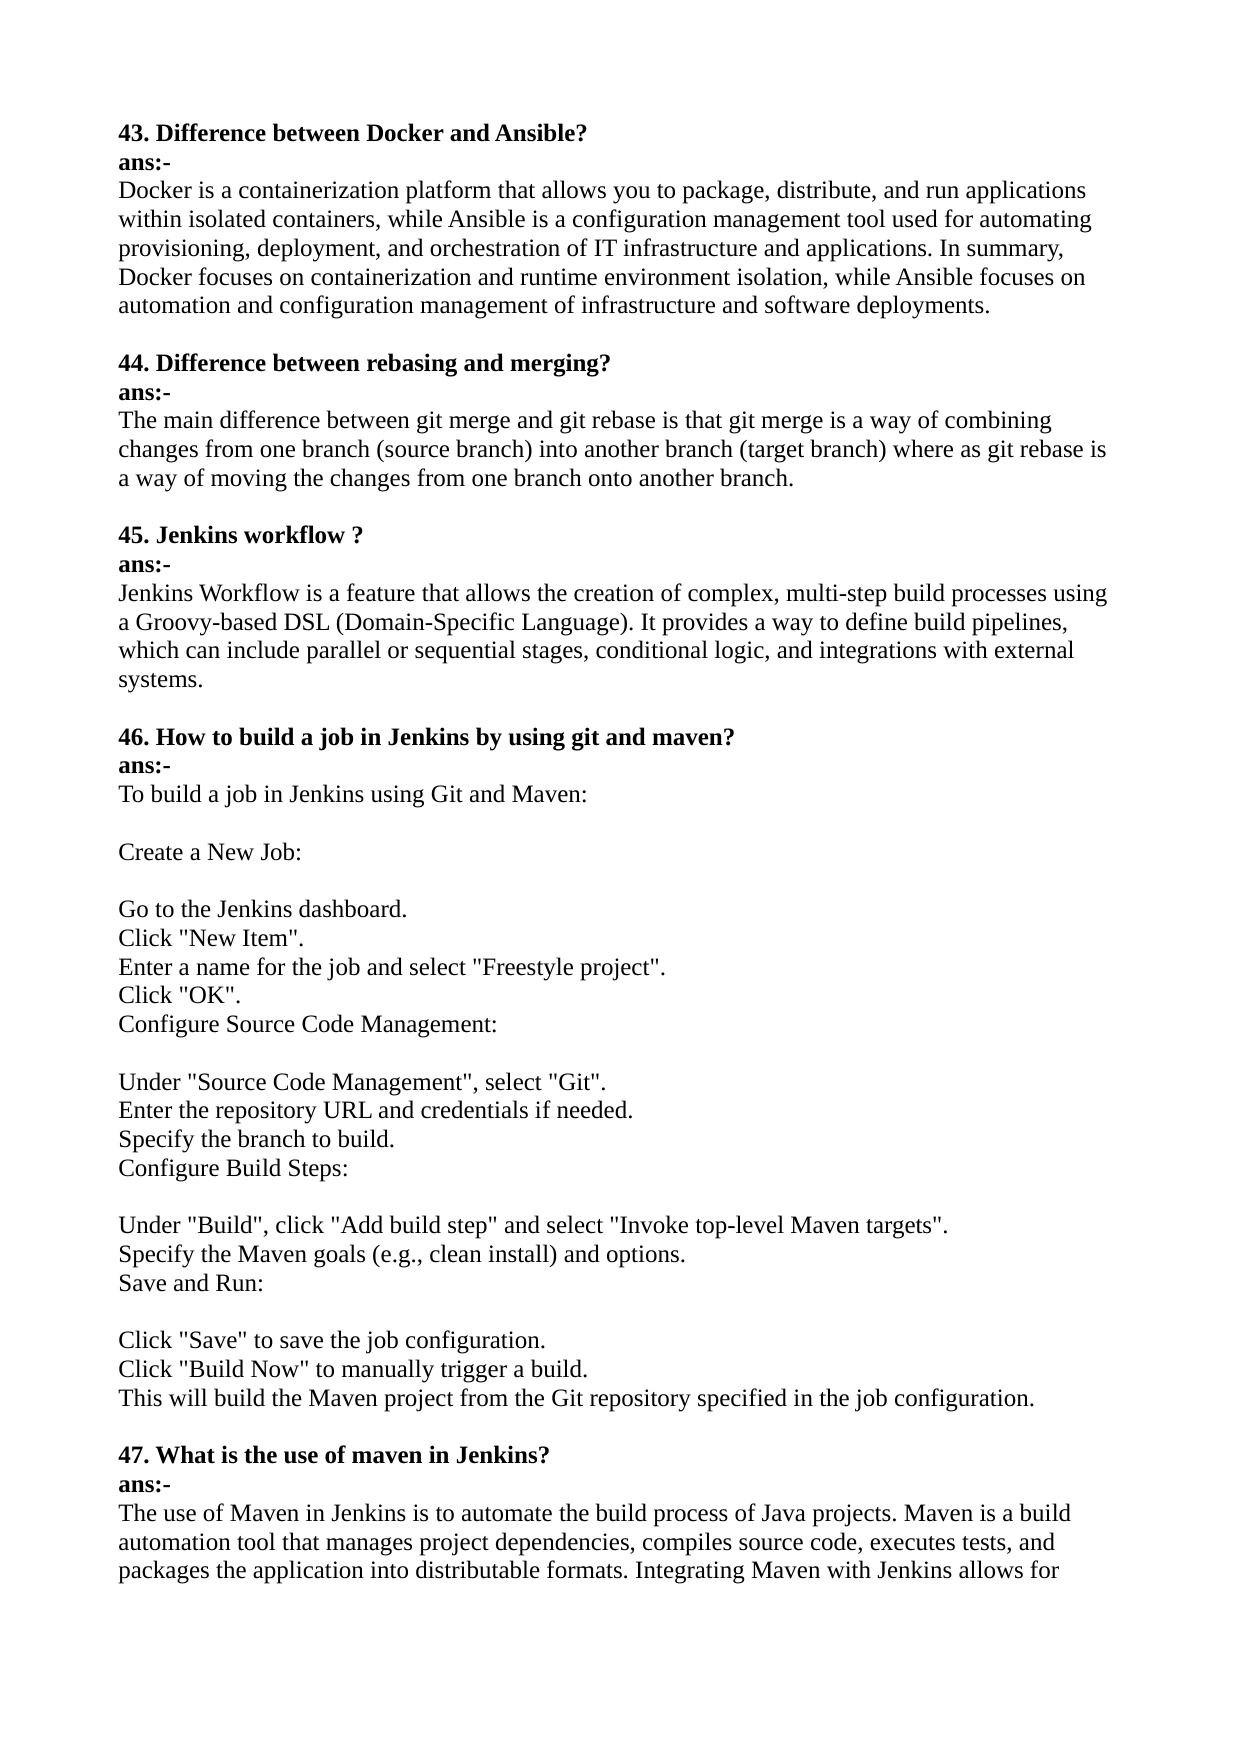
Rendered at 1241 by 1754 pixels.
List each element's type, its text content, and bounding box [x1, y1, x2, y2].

text 43. Difference between Docker and Ansible? [118, 118, 1122, 147]
text The main difference between git merge and git rebase is that git merge is a way of combining changes from one branch (source branch) into another branch (target branch) where as git rebase is a way of moving the changes from one branch onto another branch. [118, 406, 1122, 492]
text Click "New Item". [118, 923, 1122, 952]
text This will build the Maven project from the Git repository specified in the job configuration. [118, 1383, 1122, 1412]
text Click "Save" to save the job configuration. [118, 1326, 1122, 1354]
text Docker is a containerization platform that allows you to package, distribute, and run applications within isolated containers, while Ansible is a configuration management tool used for automating provisioning, deployment, and orchestration of IT infrastructure and applications. In summary, Docker focuses on containerization and runtime environment isolation, while Ansible focuses on automation and configuration management of infrastructure and software deployments. [118, 176, 1122, 319]
text Click "Build Now" to manually trigger a build. [118, 1354, 1122, 1383]
text Specify the Maven goals (e.g., clean install) and options. [118, 1239, 1122, 1268]
text The use of Maven in Jenkins is to automate the build process of Java projects. Maven is a build automation tool that manages project dependencies, compiles source code, executes tests, and packages the application into distributable formats. Integrating Maven with Jenkins allows for [118, 1498, 1122, 1584]
text ans:- [118, 147, 1122, 176]
text Jenkins Workflow is a feature that allows the creation of complex, multi-step build processes using a Groovy-based DSL (Domain-Specific Language). It provides a way to define build pipelines, which can include parallel or sequential stages, conditional logic, and integrations with external systems. [118, 578, 1122, 693]
text To build a job in Jenkins using Git and Maven: [118, 779, 1122, 808]
text ans:- [118, 1469, 1122, 1498]
text Specify the branch to build. [118, 1124, 1122, 1153]
text Create a New Job: [118, 837, 1122, 866]
text Configure Source Code Management: [118, 1009, 1122, 1038]
text 45. Jenkins workflow ? [118, 521, 1122, 549]
text Go to the Jenkins dashboard. [118, 894, 1122, 923]
text Under "Build", click "Add build step" and select "Invoke top-level Maven targets". [118, 1211, 1122, 1239]
text ans:- [118, 751, 1122, 779]
text Save and Run: [118, 1268, 1122, 1297]
text ans:- [118, 377, 1122, 406]
text 46. How to build a job in Jenkins by using git and maven? [118, 722, 1122, 751]
text Enter a name for the job and select "Freestyle project". [118, 952, 1122, 981]
text ans:- [118, 549, 1122, 578]
text 47. What is the use of maven in Jenkins? [118, 1441, 1122, 1469]
text Click "OK". [118, 981, 1122, 1009]
text Under "Source Code Management", select "Git". [118, 1067, 1122, 1096]
text Enter the repository URL and credentials if needed. [118, 1096, 1122, 1124]
text 44. Difference between rebasing and merging? [118, 348, 1122, 377]
text Configure Build Steps: [118, 1153, 1122, 1182]
